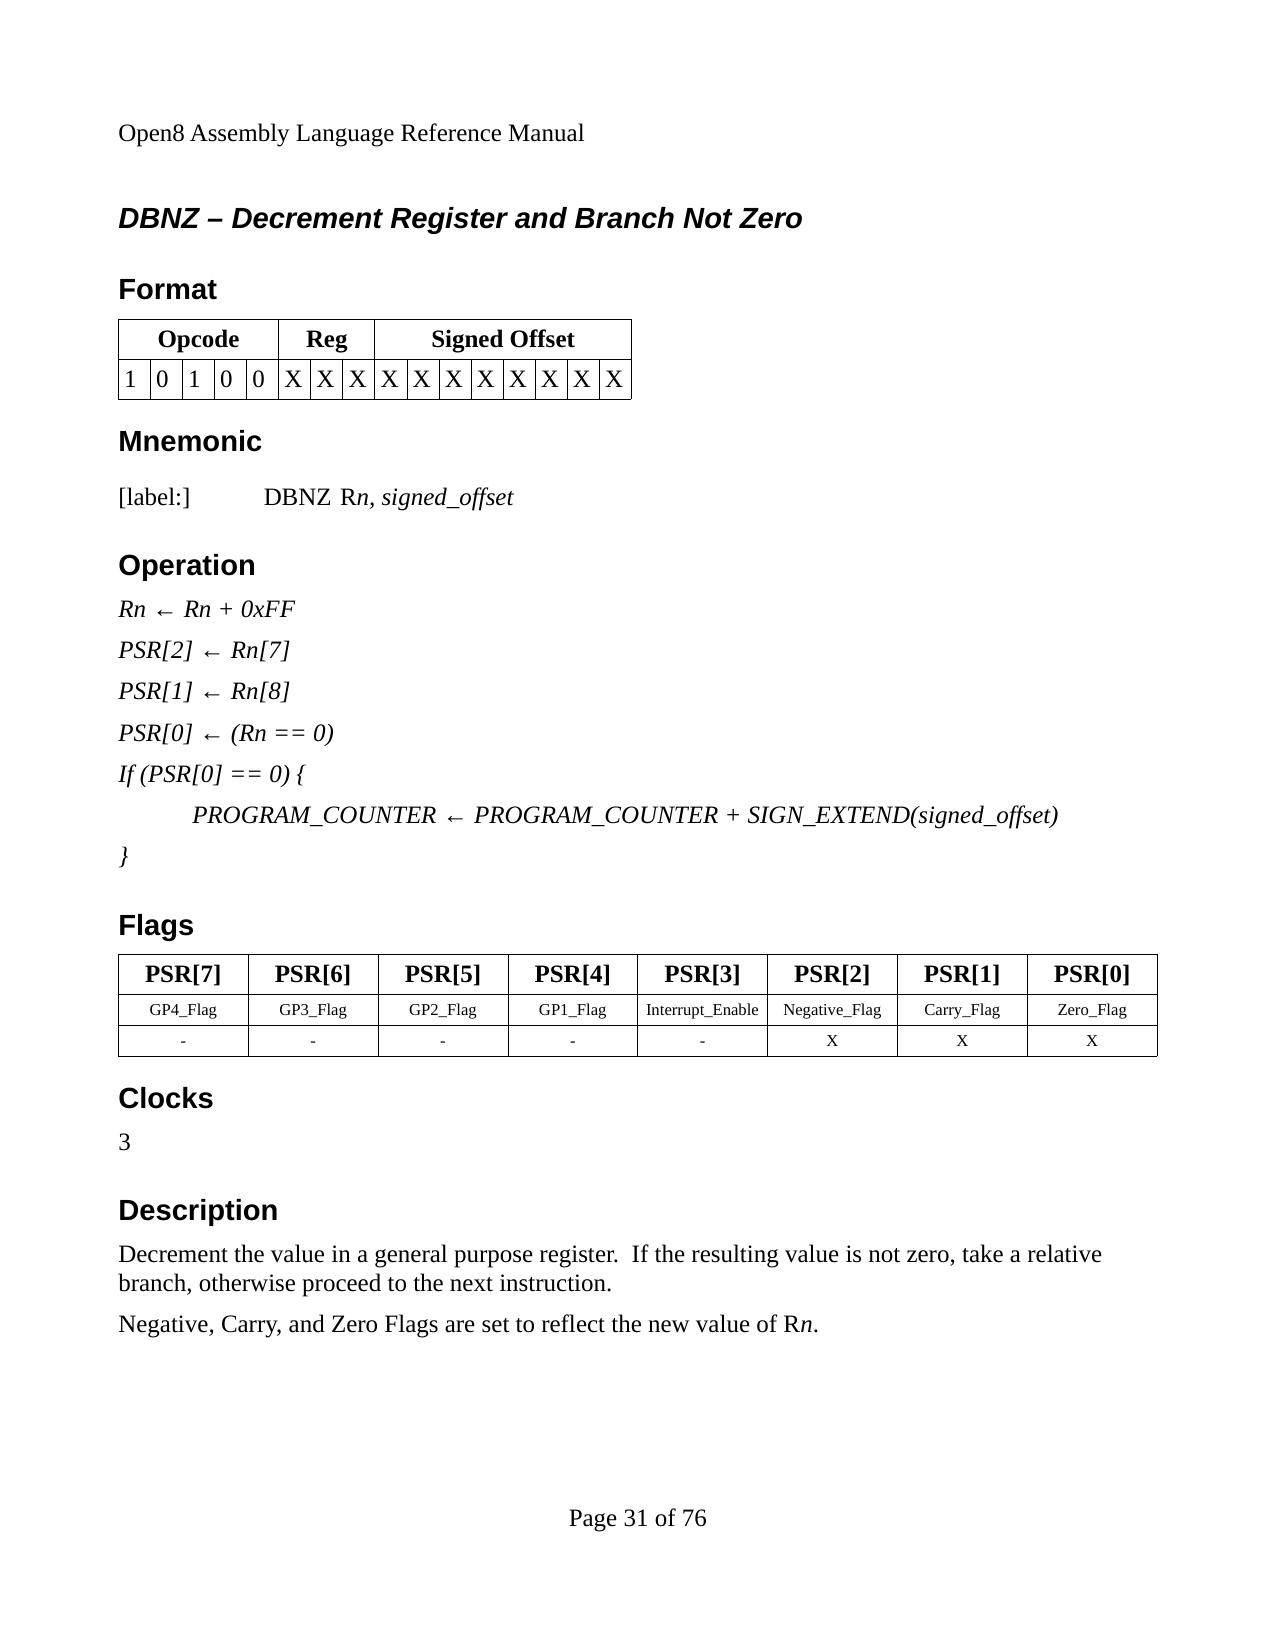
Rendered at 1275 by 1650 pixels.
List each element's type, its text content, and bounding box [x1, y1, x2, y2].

subtitle Description [118, 1193, 1157, 1226]
text Decrement the value in a general purpose register. If the resulting value is not zero, take a relative branch, otherwise proceed to the next instruction. [118, 1239, 1157, 1296]
table_cell 1 [119, 360, 150, 399]
table_header PSR[4] [509, 955, 637, 994]
table_cell 0 [215, 360, 246, 399]
table_header Reg [279, 320, 374, 359]
table_cell X [343, 360, 374, 399]
table_cell X [768, 1026, 897, 1056]
table_header PSR[0] [1028, 955, 1157, 994]
table_cell - [249, 1026, 378, 1056]
table_header PSR[5] [379, 955, 508, 994]
text } [118, 841, 1157, 870]
text PSR[1] ← Rn[8] [118, 676, 1157, 705]
table_cell Carry_Flag [898, 995, 1027, 1025]
subtitle Operation [118, 548, 1157, 581]
text 3 [118, 1127, 1157, 1155]
text If (PSR[0] == 0) { [118, 759, 1157, 788]
text PSR[0] ← (Rn == 0) [118, 718, 1157, 746]
table_cell GP4_Flag [119, 995, 248, 1025]
table_cell Negative_Flag [768, 995, 897, 1025]
table_cell X [568, 360, 599, 399]
text Negative, Carry, and Zero Flags are set to reflect the new value of Rn. [118, 1309, 1157, 1338]
table_cell - [119, 1026, 248, 1056]
table_cell GP3_Flag [249, 995, 378, 1025]
table_cell 0 [247, 360, 278, 399]
table_cell - [638, 1026, 767, 1056]
table_header PSR[7] [119, 955, 248, 994]
subtitle Mnemonic [118, 424, 1157, 458]
table_cell X [1028, 1026, 1157, 1056]
text [label:] DBNZ Rn, signed_offset [118, 482, 1157, 511]
table_cell X [472, 360, 503, 399]
table_cell GP2_Flag [379, 995, 508, 1025]
table_cell X [279, 360, 310, 399]
table_header PSR[3] [638, 955, 767, 994]
table_cell Zero_Flag [1028, 995, 1157, 1025]
subtitle Flags [118, 908, 1157, 941]
table_header PSR[1] [898, 955, 1027, 994]
table_header Signed Offset [375, 320, 631, 359]
subtitle Clocks [118, 1081, 1157, 1114]
table_cell - [509, 1026, 637, 1056]
table_cell X [600, 360, 631, 399]
table_cell X [408, 360, 439, 399]
table_cell GP1_Flag [509, 995, 637, 1025]
text Rn ← Rn + 0xFF [118, 594, 1157, 623]
text PSR[2] ← Rn[7] [118, 635, 1157, 664]
table_cell 1 [183, 360, 214, 399]
table_cell Interrupt_Enable [638, 995, 767, 1025]
table_cell 0 [151, 360, 182, 399]
table_cell X [375, 360, 407, 399]
table_cell X [311, 360, 342, 399]
table_header PSR[2] [768, 955, 897, 994]
table_cell X [898, 1026, 1027, 1056]
subtitle Format [118, 272, 1157, 306]
text PROGRAM_COUNTER ← PROGRAM_COUNTER + SIGN_EXTEND(signed_offset) [118, 800, 1157, 829]
table_cell X [504, 360, 535, 399]
table_cell X [440, 360, 471, 399]
subtitle DBNZ – Decrement Register and Branch Not Zero [118, 201, 1157, 235]
table_cell X [536, 360, 567, 399]
table_header PSR[6] [249, 955, 378, 994]
table_cell - [379, 1026, 508, 1056]
table_header Opcode [119, 320, 278, 359]
